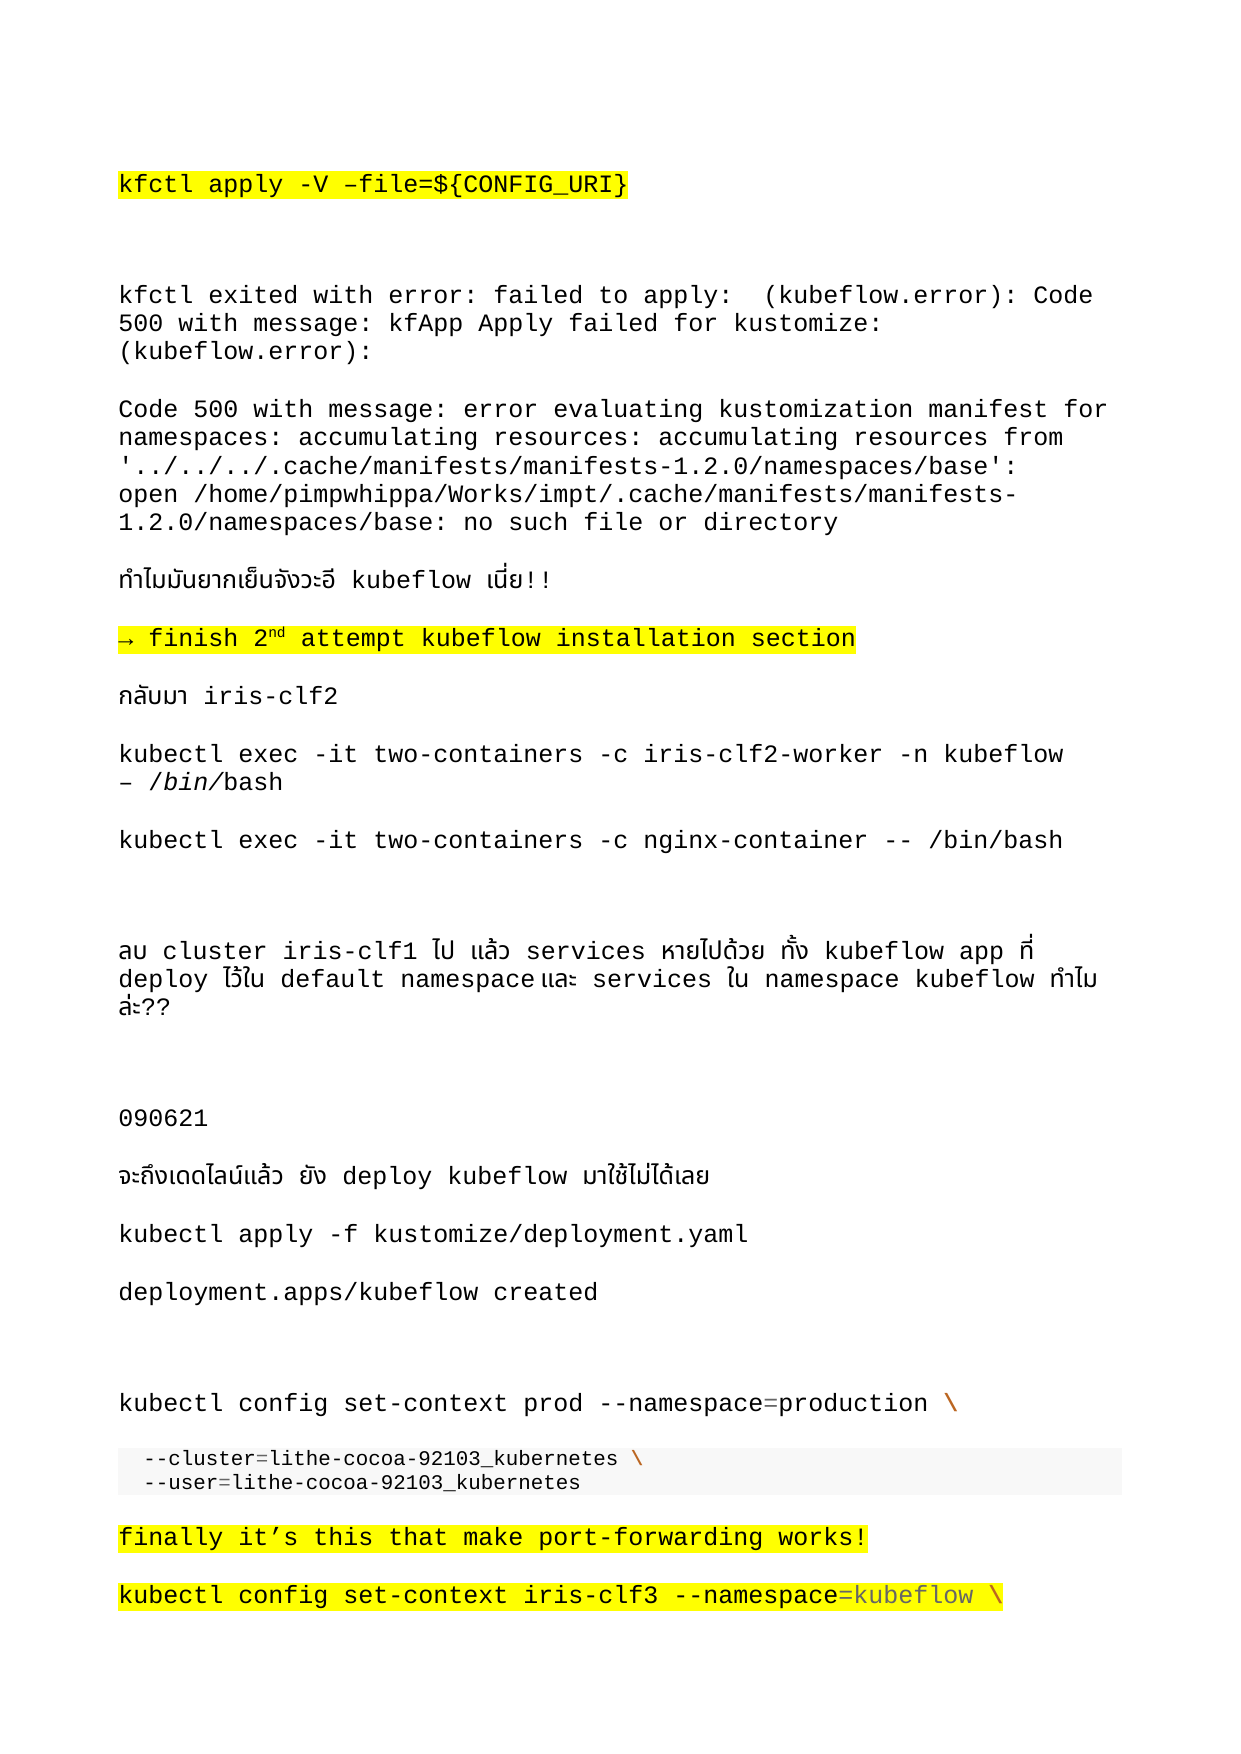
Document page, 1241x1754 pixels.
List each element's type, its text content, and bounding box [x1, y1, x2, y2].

text kubectl config set-context prod --namespace=production \ [118, 1390, 1122, 1419]
text --cluster=lithe-cocoa-92103_kubernetes \ [118, 1448, 1122, 1472]
text kfctl exited with error: failed to apply: (kubeflow.error): Code 500 with message: kfApp Apply failed for kustomize: (kubeflow.error): [118, 282, 1122, 367]
text --user=lithe-cocoa-92103_kubernetes [118, 1472, 1122, 1495]
text kubectl config set-context iris-clf3 --namespace=kubeflow \ [118, 1583, 1122, 1611]
text ลบ cluster iris-clf1 ไป แล้ว services หายไปด้วย ทั้ง kubeflow app ที่ deploy ไว้ใน default namespaceและ services ใน namespace kubeflow ทำไมล่ะ?? [118, 938, 1122, 1023]
text กลับมา iris-clf2 [118, 683, 1122, 712]
text 090621 [118, 1106, 1122, 1134]
text จะถึงเดดไลน์แล้ว ยัง deploy kubeflow มาใช้ไม่ได้เลย [118, 1164, 1122, 1192]
text kubectl apply -f kustomize/deployment.yaml [118, 1222, 1122, 1250]
text ทำไมมันยากเย็นจังวะอี kubeflow เนี่ย!! [118, 568, 1122, 596]
text kfctl apply -V –file=${CONFIG_URI} [118, 171, 1122, 199]
text → finish 2nd attempt kubeflow installation section [118, 626, 1122, 654]
text deployment.apps/kubeflow created [118, 1279, 1122, 1308]
text kubectl exec -it two-containers -c nginx-container -- /bin/bash [118, 827, 1122, 856]
text Code 500 with message: error evaluating kustomization manifest for namespaces: accumulating resources: accumulating resources from '../../../.cache/manifests/manifests-1.2.0/namespaces/base': open /home/pimpwhippa/Works/impt/.cache/manifests/manifests-1.2.0/namespaces/base: no such file or directory [118, 397, 1122, 538]
text kubectl exec -it two-containers -c iris-clf2-worker -n kubeflow – /bin/bash [118, 741, 1122, 798]
text finally it’s this that make port-forwarding works! [118, 1525, 1122, 1553]
